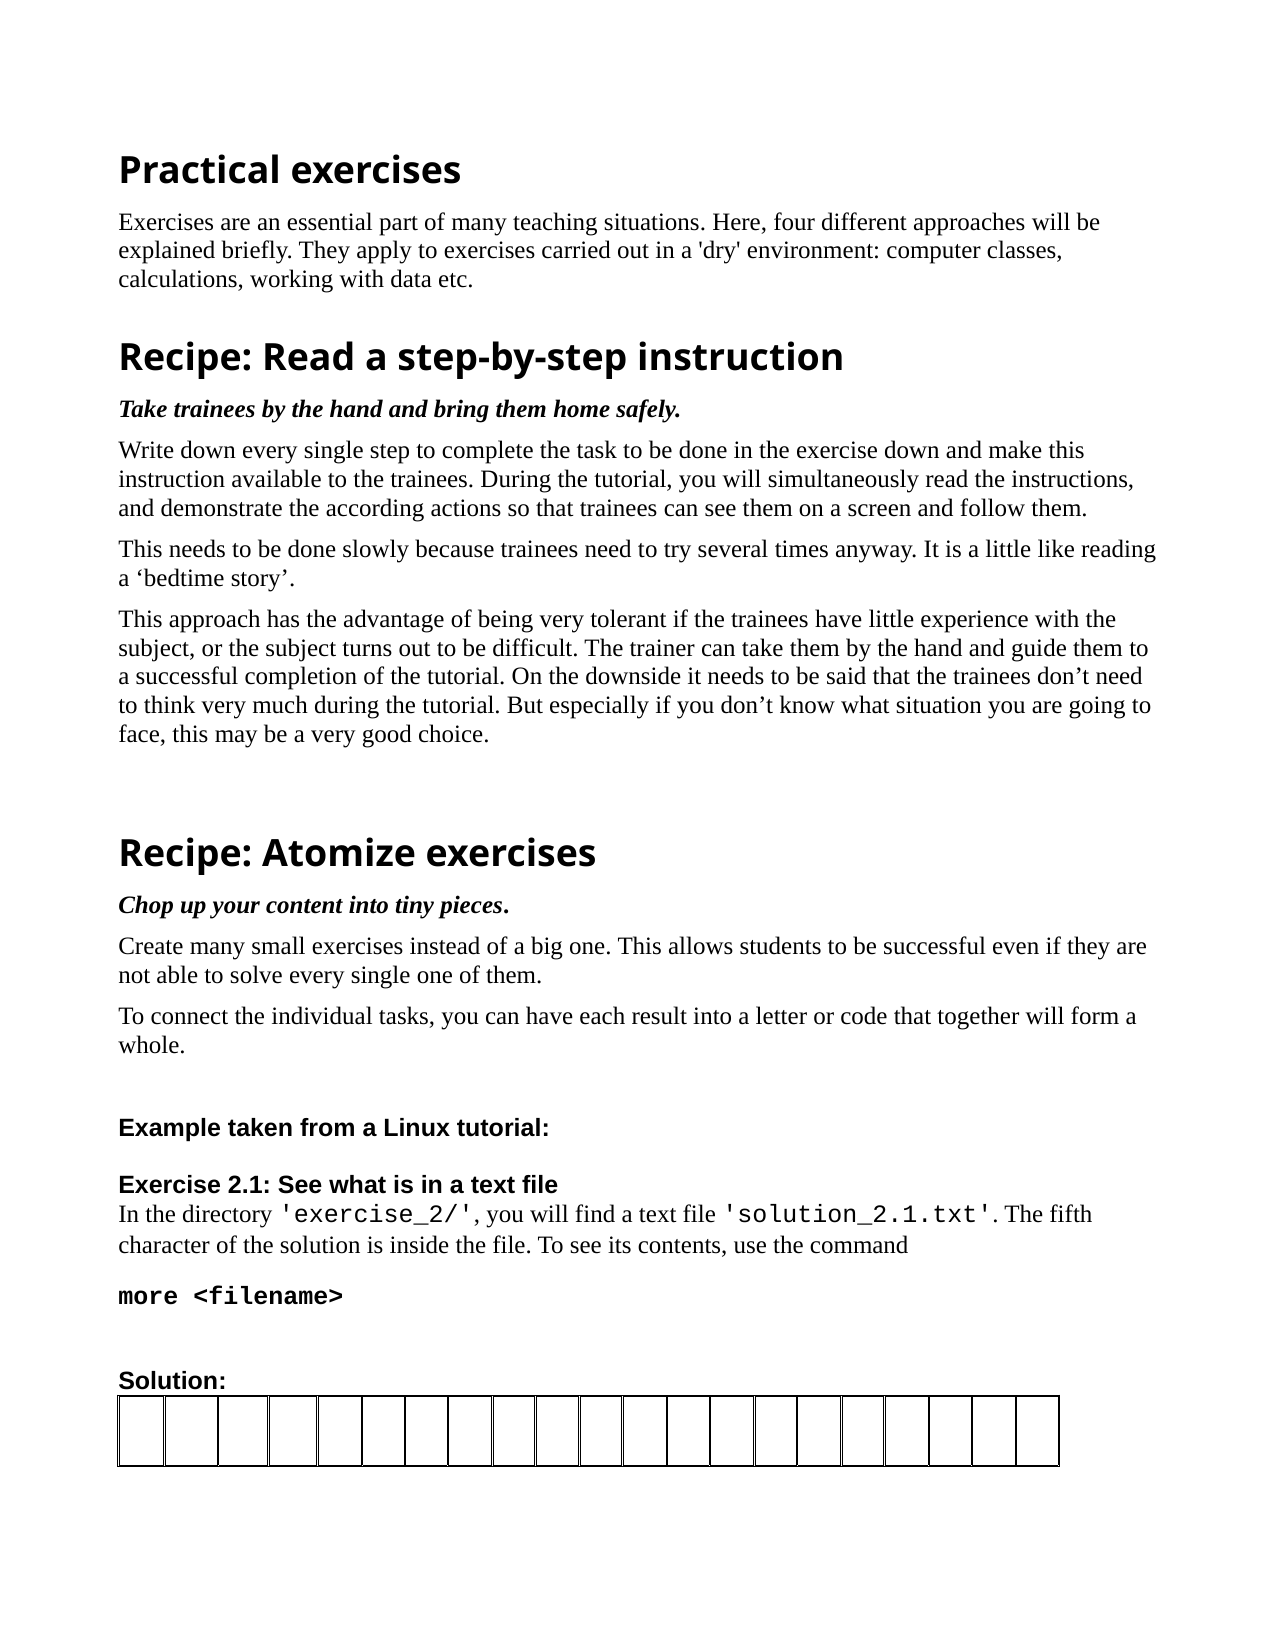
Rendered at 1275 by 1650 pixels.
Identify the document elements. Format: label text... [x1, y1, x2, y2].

table_header [886, 1397, 928, 1464]
text Create many small exercises instead of a big one. This allows students to be successful even if they are not able to solve every single one of them. [118, 931, 1157, 989]
table_header [270, 1397, 316, 1464]
text Chop up your content into tiny pieces. [118, 890, 1157, 919]
table_header [581, 1397, 621, 1464]
table_header [1017, 1397, 1058, 1464]
table_header [319, 1397, 361, 1464]
table_header [973, 1397, 1015, 1464]
table_header [494, 1397, 534, 1464]
table_header [406, 1397, 447, 1464]
text To connect the individual tasks, you can have each result into a letter or code that together will form a whole. [118, 1001, 1157, 1059]
table_header [798, 1397, 840, 1464]
table_header [120, 1397, 163, 1464]
text more <filename> [118, 1283, 1157, 1312]
text Exercises are an essential part of many teaching situations. Here, four different approaches will be explained briefly. They apply to exercises carried out in a 'dry' environment: computer classes, calculations, working with data etc. [118, 207, 1157, 293]
table_header [711, 1397, 753, 1464]
table_header [624, 1397, 666, 1464]
text Take trainees by the hand and bring them home safely. [118, 394, 1157, 423]
table_header [930, 1397, 971, 1464]
subtitle Recipe: Atomize exercises [118, 826, 1157, 877]
table_header [537, 1397, 578, 1464]
table_header [219, 1397, 267, 1464]
table_header [449, 1397, 491, 1464]
table_header [668, 1397, 709, 1464]
text This approach has the advantage of being very tolerant if the trainees have little experience with the subject, or the subject turns out to be difficult. The trainer can take them by the hand and guide them to a successful completion of the tutorial. On the downside it needs to be said that the trainees don’t need to think very much during the tutorial. But especially if you don’t know what situation you are going to face, this may be a very good choice. [118, 604, 1157, 748]
table_header [166, 1397, 217, 1464]
table_header [756, 1397, 796, 1464]
text In the directory 'exercise_2/', you will find a text file 'solution_2.1.txt'. The fifth character of the solution is inside the file. To see its contents, use the command [118, 1199, 1157, 1259]
text This needs to be done slowly because trainees need to try several times anyway. It is a little like reading a ‘bedtime story’. [118, 534, 1157, 591]
text Write down every single step to complete the task to be done in the exercise down and make this instruction available to the trainees. During the tutorial, you will simultaneously read the instructions, and demonstrate the according actions so that trainees can see them on a screen and follow them. [118, 435, 1157, 521]
subtitle Recipe: Read a step-by-step instruction [118, 330, 1157, 381]
text Exercise 2.1: See what is in a text file [118, 1170, 1157, 1199]
text Example taken from a Linux tutorial: [118, 1112, 1157, 1141]
table_header [363, 1397, 404, 1464]
subtitle Practical exercises [118, 143, 1157, 194]
text Solution: [118, 1366, 1157, 1394]
table_header [843, 1397, 883, 1464]
